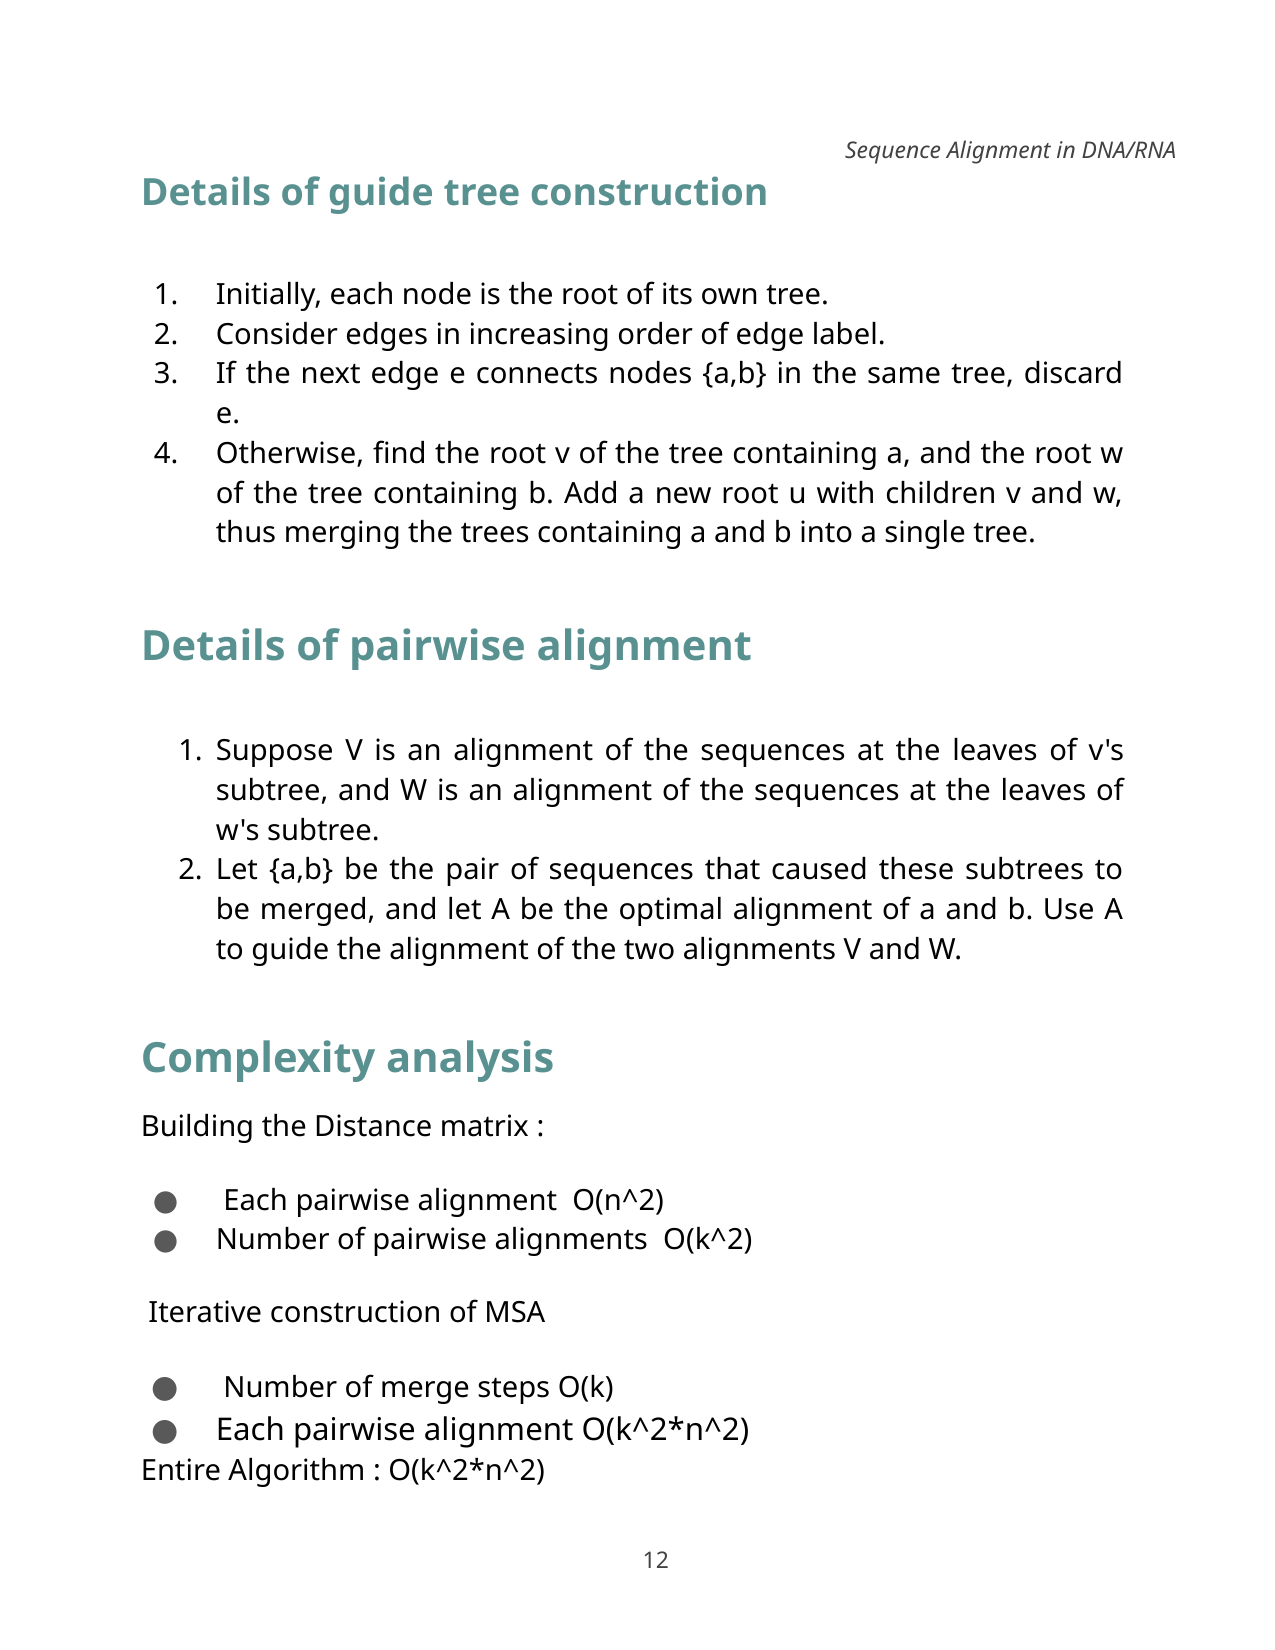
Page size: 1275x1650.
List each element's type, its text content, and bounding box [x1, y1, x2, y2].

text Building the Distance matrix : [141, 1106, 1125, 1145]
list Number of merge steps O(k) [178, 1364, 1125, 1407]
text Entire Algorithm : O(k^2*n^2) [141, 1450, 1125, 1489]
list Each pairwise alignment O(n^2) [178, 1179, 1125, 1218]
text Iterative construction of MSA [141, 1291, 1125, 1331]
list Initially, each node is the root of its own tree. [178, 273, 1125, 313]
subtitle Complexity analysis [141, 1028, 1176, 1085]
subtitle Details of pairwise alignment [141, 616, 1125, 673]
subtitle Details of guide tree construction [141, 166, 1125, 217]
list Otherwise, find the root v of the tree containing a, and the root w of the tree containing b. Add a new root u with children v and w, thus merging the trees containing a and b into a single tree. [178, 432, 1125, 551]
list If the next edge e connects nodes {a,b} in the same tree, discard e. [178, 353, 1125, 432]
list Each pairwise alignment O(k^2*n^2) [178, 1407, 1125, 1450]
list Number of pairwise alignments O(k^2) [178, 1218, 1125, 1258]
list Let {a,b} be the pair of sequences that caused these subtrees to be merged, and let A be the optimal alignment of a and b. Use A to guide the alignment of the two alignments V and W. [178, 848, 1125, 968]
list Consider edges in increasing order of edge label. [178, 313, 1125, 353]
list Suppose V is an alignment of the sequences at the leaves of v's subtree, and W is an alignment of the sequences at the leaves of w's subtree. [178, 729, 1125, 848]
